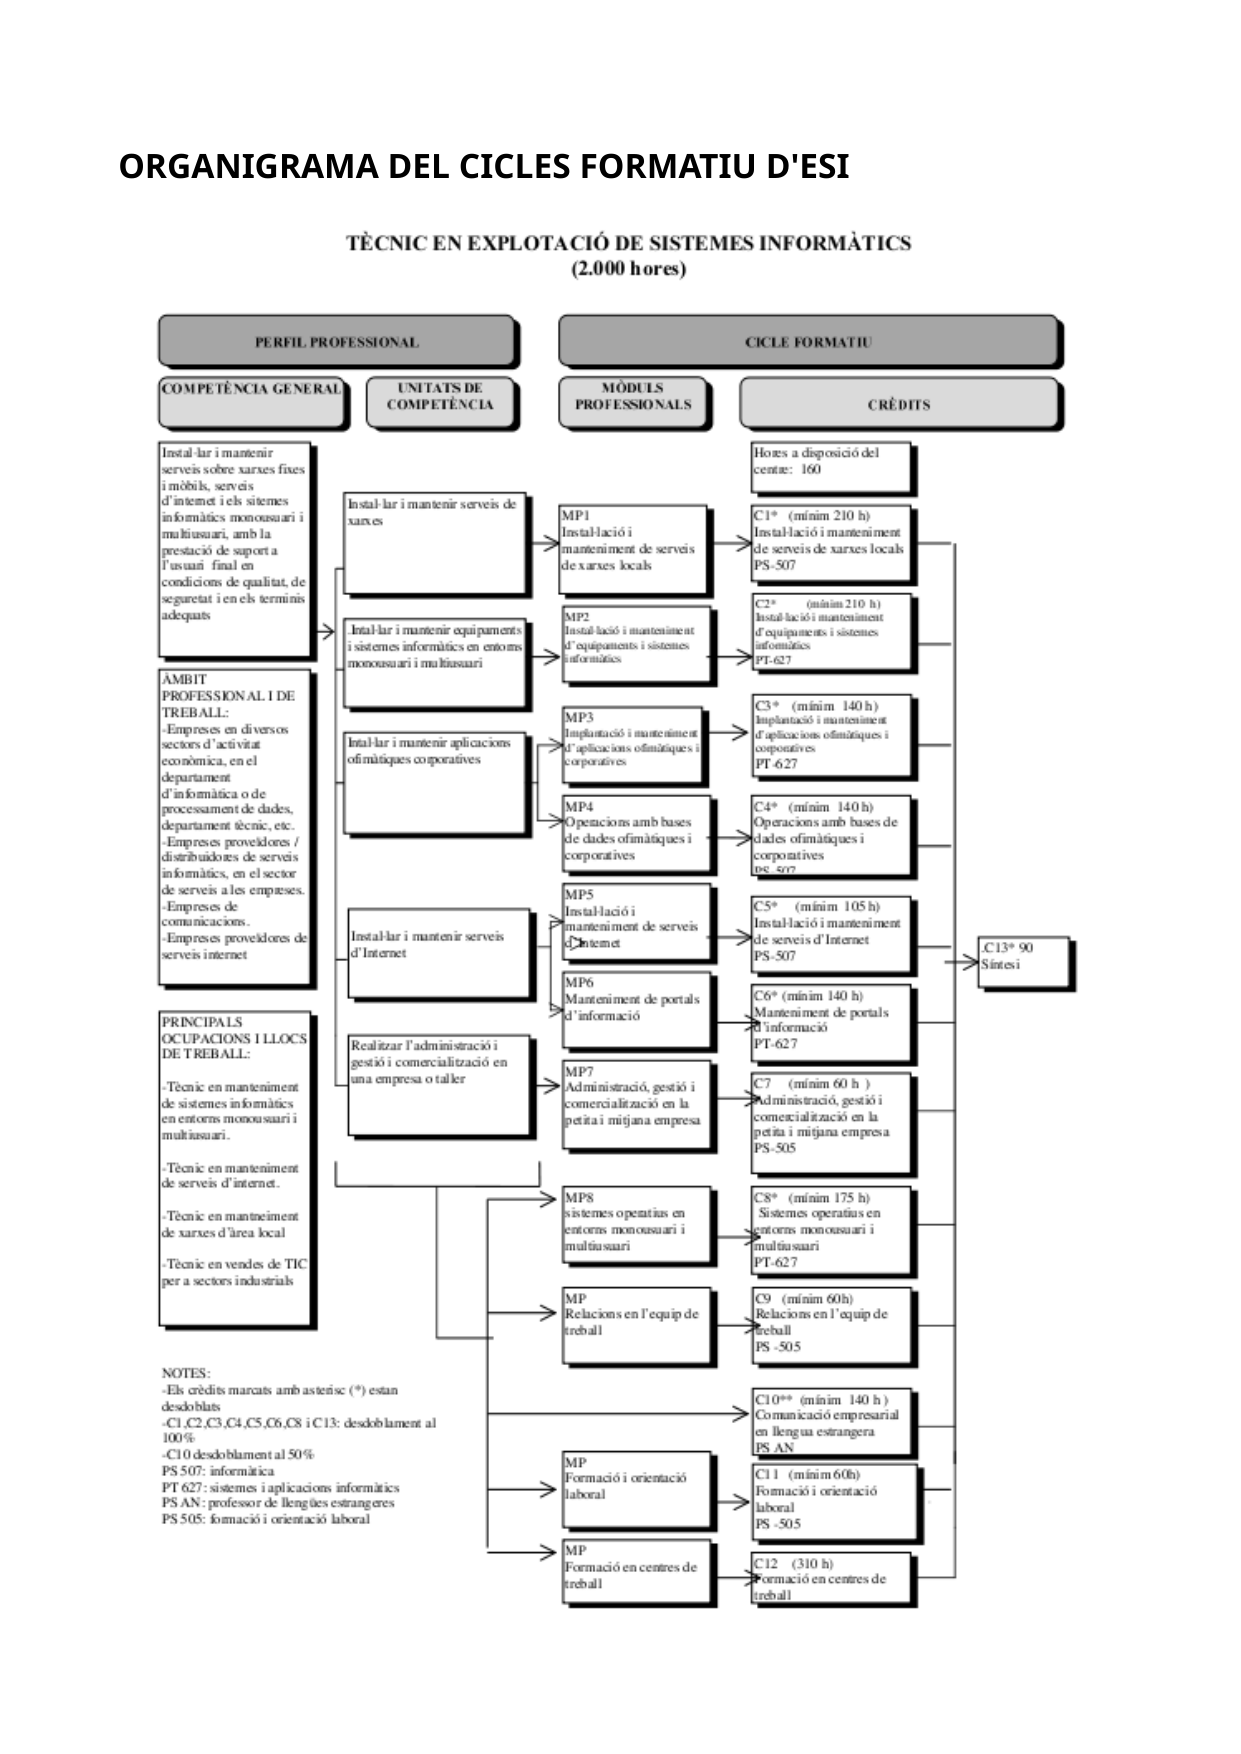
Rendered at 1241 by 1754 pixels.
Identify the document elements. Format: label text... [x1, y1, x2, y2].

picture [149, 224, 1091, 1620]
subtitle ORGANIGRAMA DEL CICLES FORMATIU D'ESI [118, 143, 1122, 189]
